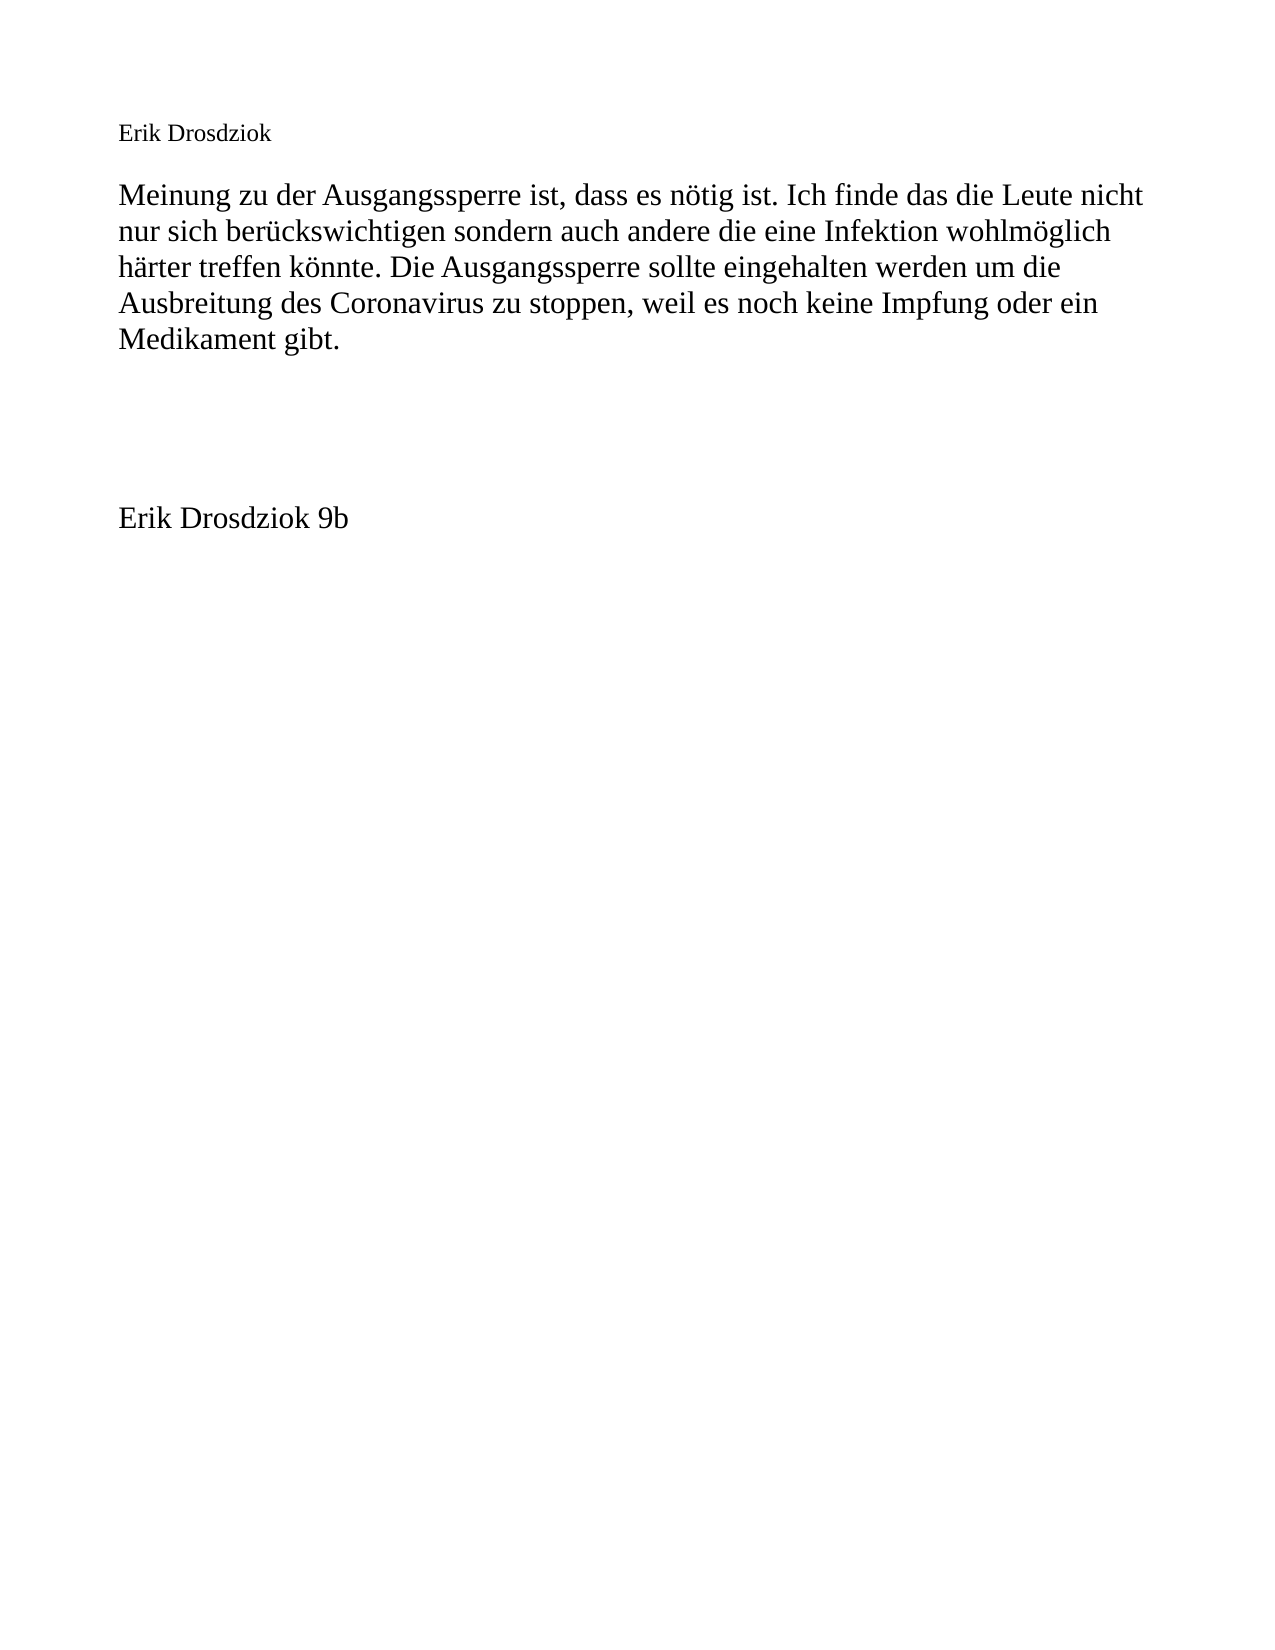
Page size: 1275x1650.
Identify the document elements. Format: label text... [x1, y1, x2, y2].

text Meinung zu der Ausgangssperre ist, dass es nötig ist. Ich finde das die Leute nicht nur sich berückswichtigen sondern auch andere die eine Infektion wohlmöglich härter treffen könnte. Die Ausgangssperre sollte eingehalten werden um die Ausbreitung des Coronavirus zu stoppen, weil es noch keine Impfung oder ein Medikament gibt. [118, 176, 1157, 356]
text Erik Drosdziok 9b [118, 500, 1157, 536]
